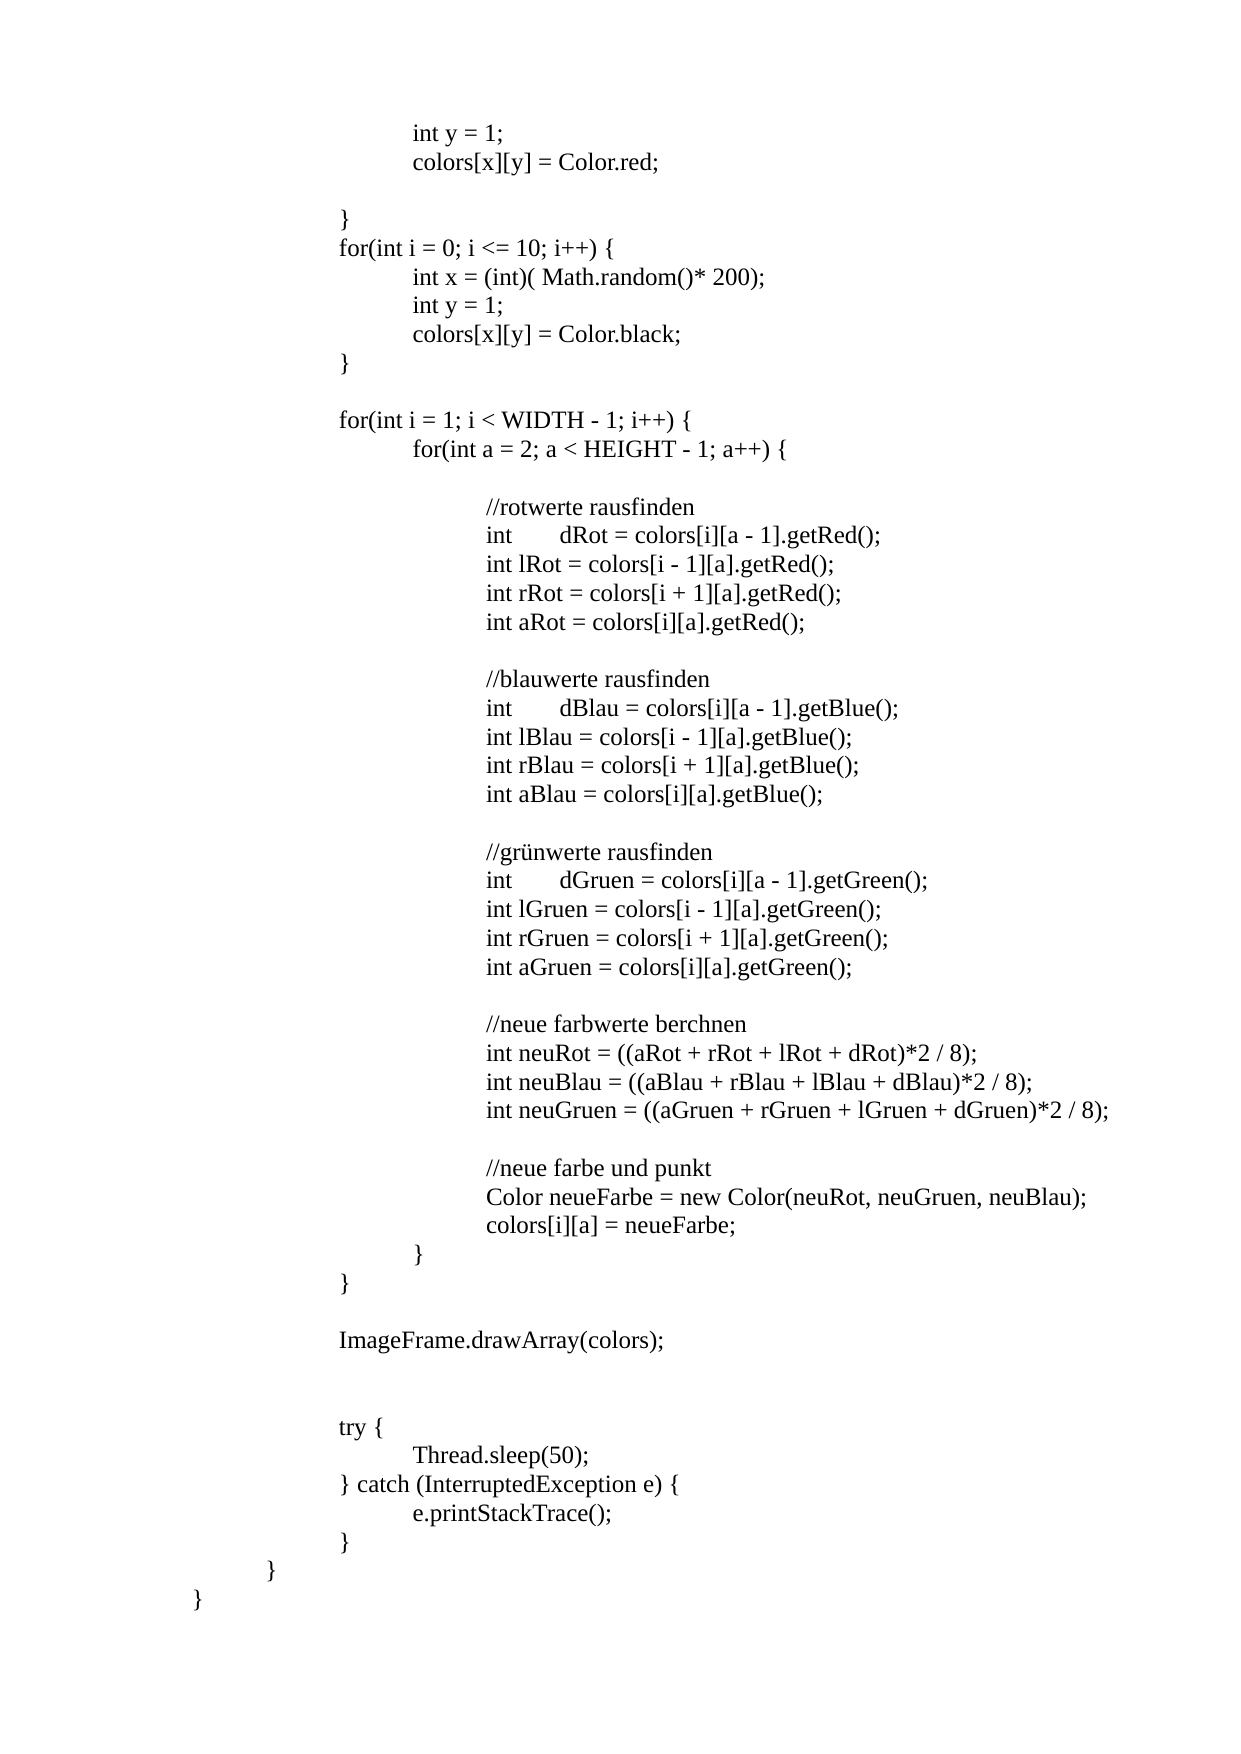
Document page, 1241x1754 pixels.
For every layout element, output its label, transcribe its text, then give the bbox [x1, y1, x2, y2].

text int dRot = colors[i][a - 1].getRed(); [118, 521, 1122, 549]
text int rBlau = colors[i + 1][a].getBlue(); [118, 751, 1122, 779]
text int lBlau = colors[i - 1][a].getBlue(); [118, 722, 1122, 751]
text colors[x][y] = Color.red; [118, 147, 1122, 176]
text int aGruen = colors[i][a].getGreen(); [118, 952, 1122, 981]
text //neue farbwerte berchnen [118, 1009, 1122, 1038]
text int y = 1; [118, 291, 1122, 319]
text for(int a = 2; a < HEIGHT - 1; a++) { [118, 434, 1122, 463]
text //rotwerte rausfinden [118, 492, 1122, 521]
text } [118, 1527, 1122, 1556]
text try { [118, 1412, 1122, 1441]
text int dGruen = colors[i][a - 1].getGreen(); [118, 866, 1122, 894]
text e.printStackTrace(); [118, 1498, 1122, 1527]
text } [118, 1268, 1122, 1297]
text int rRot = colors[i + 1][a].getRed(); [118, 578, 1122, 607]
text //grünwerte rausfinden [118, 837, 1122, 866]
text colors[i][a] = neueFarbe; [118, 1211, 1122, 1239]
text int aRot = colors[i][a].getRed(); [118, 607, 1122, 636]
text } [118, 1556, 1122, 1584]
text int neuBlau = ((aBlau + rBlau + lBlau + dBlau)*2 / 8); [118, 1067, 1122, 1096]
text } [118, 348, 1122, 377]
text int lRot = colors[i - 1][a].getRed(); [118, 549, 1122, 578]
text int aBlau = colors[i][a].getBlue(); [118, 779, 1122, 808]
text } [118, 204, 1122, 233]
text //neue farbe und punkt [118, 1153, 1122, 1182]
text } [118, 1239, 1122, 1268]
text int lGruen = colors[i - 1][a].getGreen(); [118, 894, 1122, 923]
text colors[x][y] = Color.black; [118, 319, 1122, 348]
text for(int i = 1; i < WIDTH - 1; i++) { [118, 406, 1122, 434]
text int rGruen = colors[i + 1][a].getGreen(); [118, 923, 1122, 952]
text } catch (InterruptedException e) { [118, 1469, 1122, 1498]
text Color neueFarbe = new Color(neuRot, neuGruen, neuBlau); [118, 1182, 1122, 1211]
text for(int i = 0; i <= 10; i++) { [118, 233, 1122, 262]
text int x = (int)( Math.random()* 200); [118, 262, 1122, 291]
text ImageFrame.drawArray(colors); [118, 1326, 1122, 1354]
text int neuRot = ((aRot + rRot + lRot + dRot)*2 / 8); [118, 1038, 1122, 1067]
text int y = 1; [118, 118, 1122, 147]
text Thread.sleep(50); [118, 1441, 1122, 1469]
text int neuGruen = ((aGruen + rGruen + lGruen + dGruen)*2 / 8); [118, 1096, 1122, 1124]
text int dBlau = colors[i][a - 1].getBlue(); [118, 693, 1122, 722]
text //blauwerte rausfinden [118, 664, 1122, 693]
text } [118, 1584, 1122, 1613]
